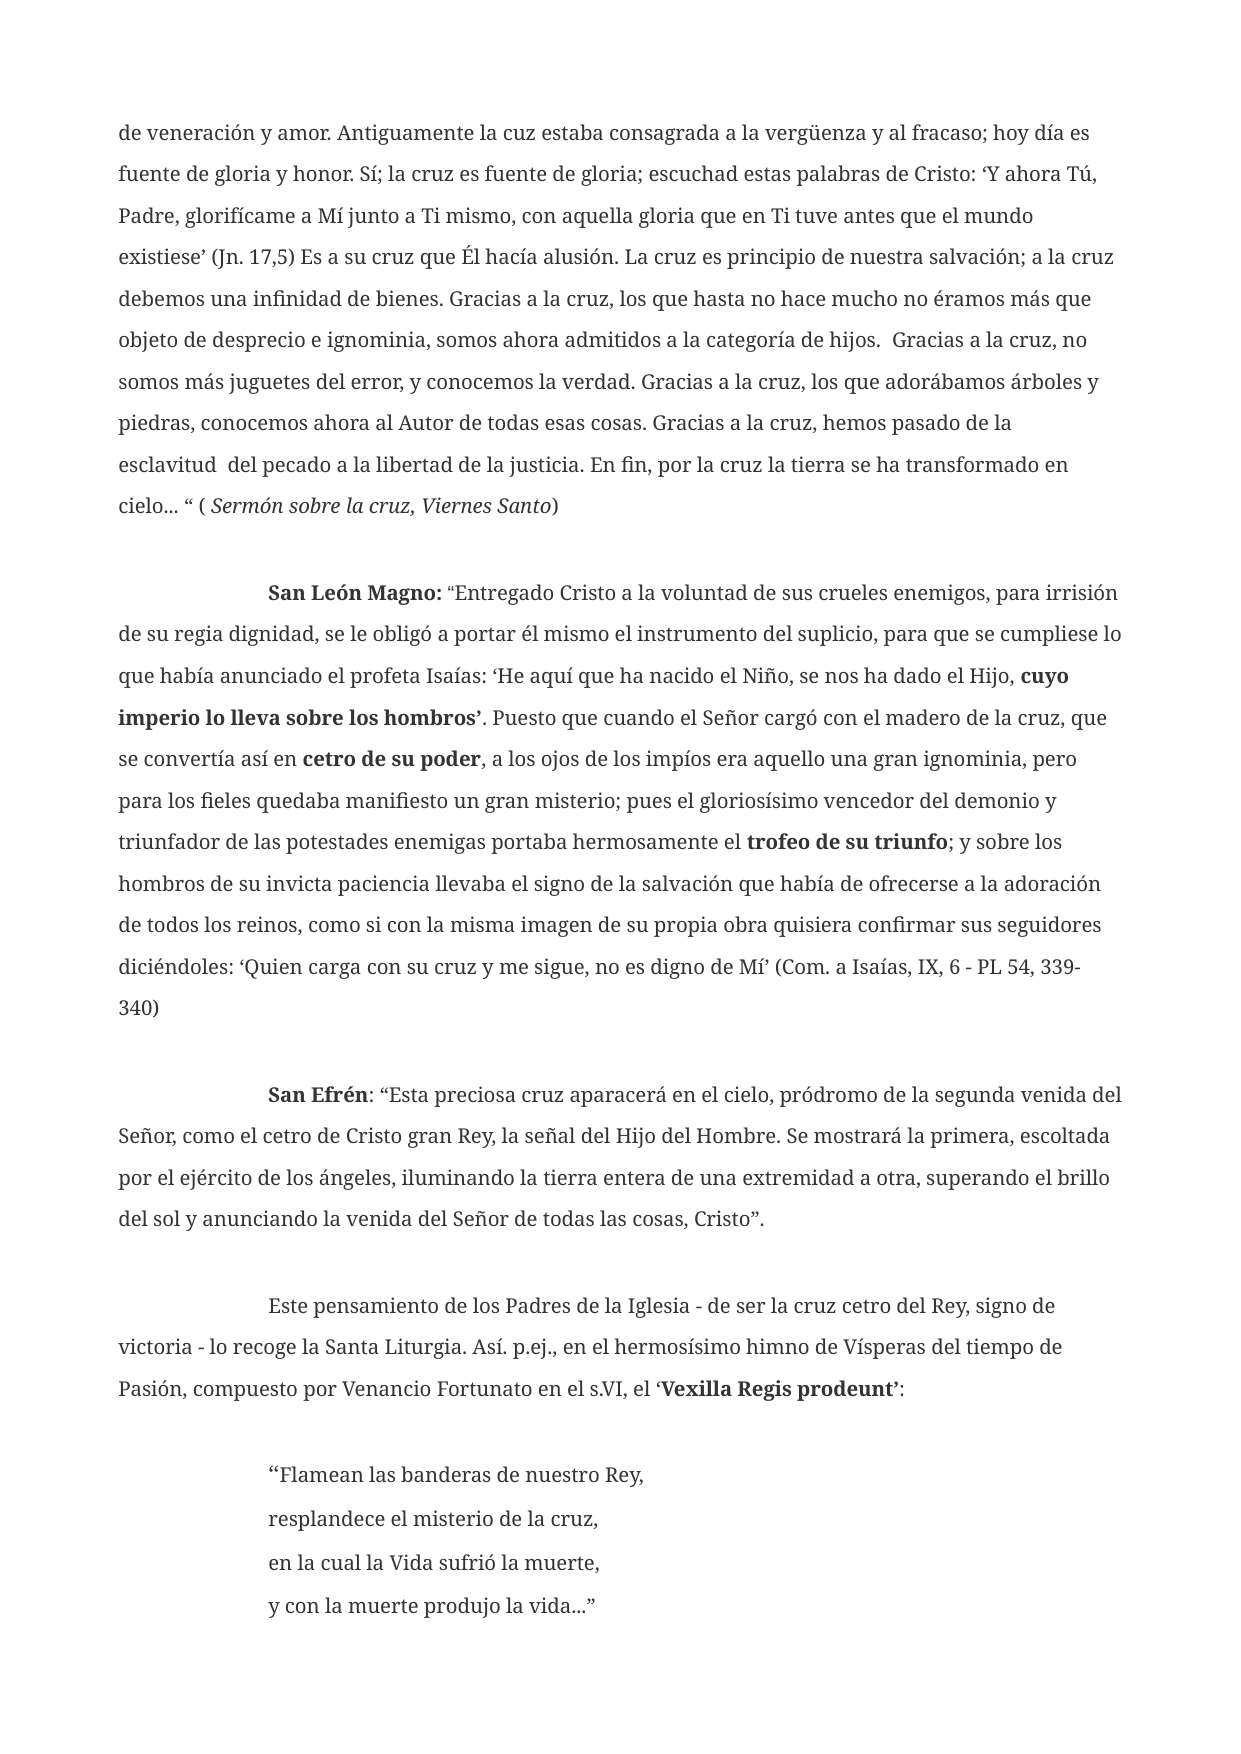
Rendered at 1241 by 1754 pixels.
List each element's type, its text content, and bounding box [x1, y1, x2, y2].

text resplandece el misterio de la cruz, [118, 1503, 1122, 1532]
text en la cual la Vida sufrió la muerte, [118, 1547, 1122, 1576]
text y con la muerte produjo la vida...” [118, 1591, 1122, 1620]
text “Flamean las banderas de nuestro Rey, [118, 1459, 1122, 1488]
text San Efrén: “Esta preciosa cruz aparacerá en el cielo, pródromo de la segunda venida del Señor, como el cetro de Cristo gran Rey, la señal del Hijo del Hombre. Se mostrará la primera, escoltada por el ejército de los ángeles, iluminando la tierra entera de una extremidad a otra, superando el brillo del sol y anunciando la venida del Señor de todas las cosas, Cristo”. [118, 1079, 1122, 1233]
text San León Magno: “Entregado Cristo a la voluntad de sus crueles enemigos, para irrisión de su regia dignidad, se le obligó a portar él mismo el instrumento del suplicio, para que se cumpliese lo que había anunciado el profeta Isaías: ‘He aquí que ha nacido el Niño, se nos ha dado el Hijo, cuyo imperio lo lleva sobre los hombros’. Puesto que cuando el Señor cargó con el madero de la cruz, que se convertía así en cetro de su poder, a los ojos de los impíos era aquello una gran ignominia, pero para los fieles quedaba manifiesto un gran misterio; pues el gloriosísimo vencedor del demonio y triunfador de las potestades enemigas portaba hermosamente el trofeo de su triunfo; y sobre los hombros de su invicta paciencia llevaba el signo de la salvación que había de ofrecerse a la adoración de todos los reinos, como si con la misma imagen de su propia obra quisiera confirmar sus seguidores diciéndoles: ‘Quien carga con su cruz y me sigue, no es digno de Mí’ (Com. a Isaías, IX, 6 - PL 54, 339-340) [118, 577, 1122, 1022]
text de veneración y amor. Antiguamente la cuz estaba consagrada a la vergüenza y al fracaso; hoy día es fuente de gloria y honor. Sí; la cruz es fuente de gloria; escuchad estas palabras de Cristo: ‘Y ahora Tú, Padre, glorifícame a Mí junto a Ti mismo, con aquella gloria que en Ti tuve antes que el mundo existiese’ (Jn. 17,5) Es a su cruz que Él hacía alusión. La cruz es principio de nuestra salvación; a la cruz debemos una infinidad de bienes. Gracias a la cruz, los que hasta no hace mucho no éramos más que objeto de desprecio e ignominia, somos ahora admitidos a la categoría de hijos. Gracias a la cruz, no somos más juguetes del error, y conocemos la verdad. Gracias a la cruz, los que adorábamos árboles y piedras, conocemos ahora al Autor de todas esas cosas. Gracias a la cruz, hemos pasado de la esclavitud del pecado a la libertad de la justicia. En fin, por la cruz la tierra se ha transformado en cielo... “ ( Sermón sobre la cruz, Viernes Santo) [118, 118, 1122, 520]
text Este pensamiento de los Padres de la Iglesia - de ser la cruz cetro del Rey, signo de victoria - lo recoge la Santa Liturgia. Así. p.ej., en el hermosísimo himno de Vísperas del tiempo de Pasión, compuesto por Venancio Fortunato en el s.VI, el ‘Vexilla Regis prodeunt’: [118, 1290, 1122, 1402]
